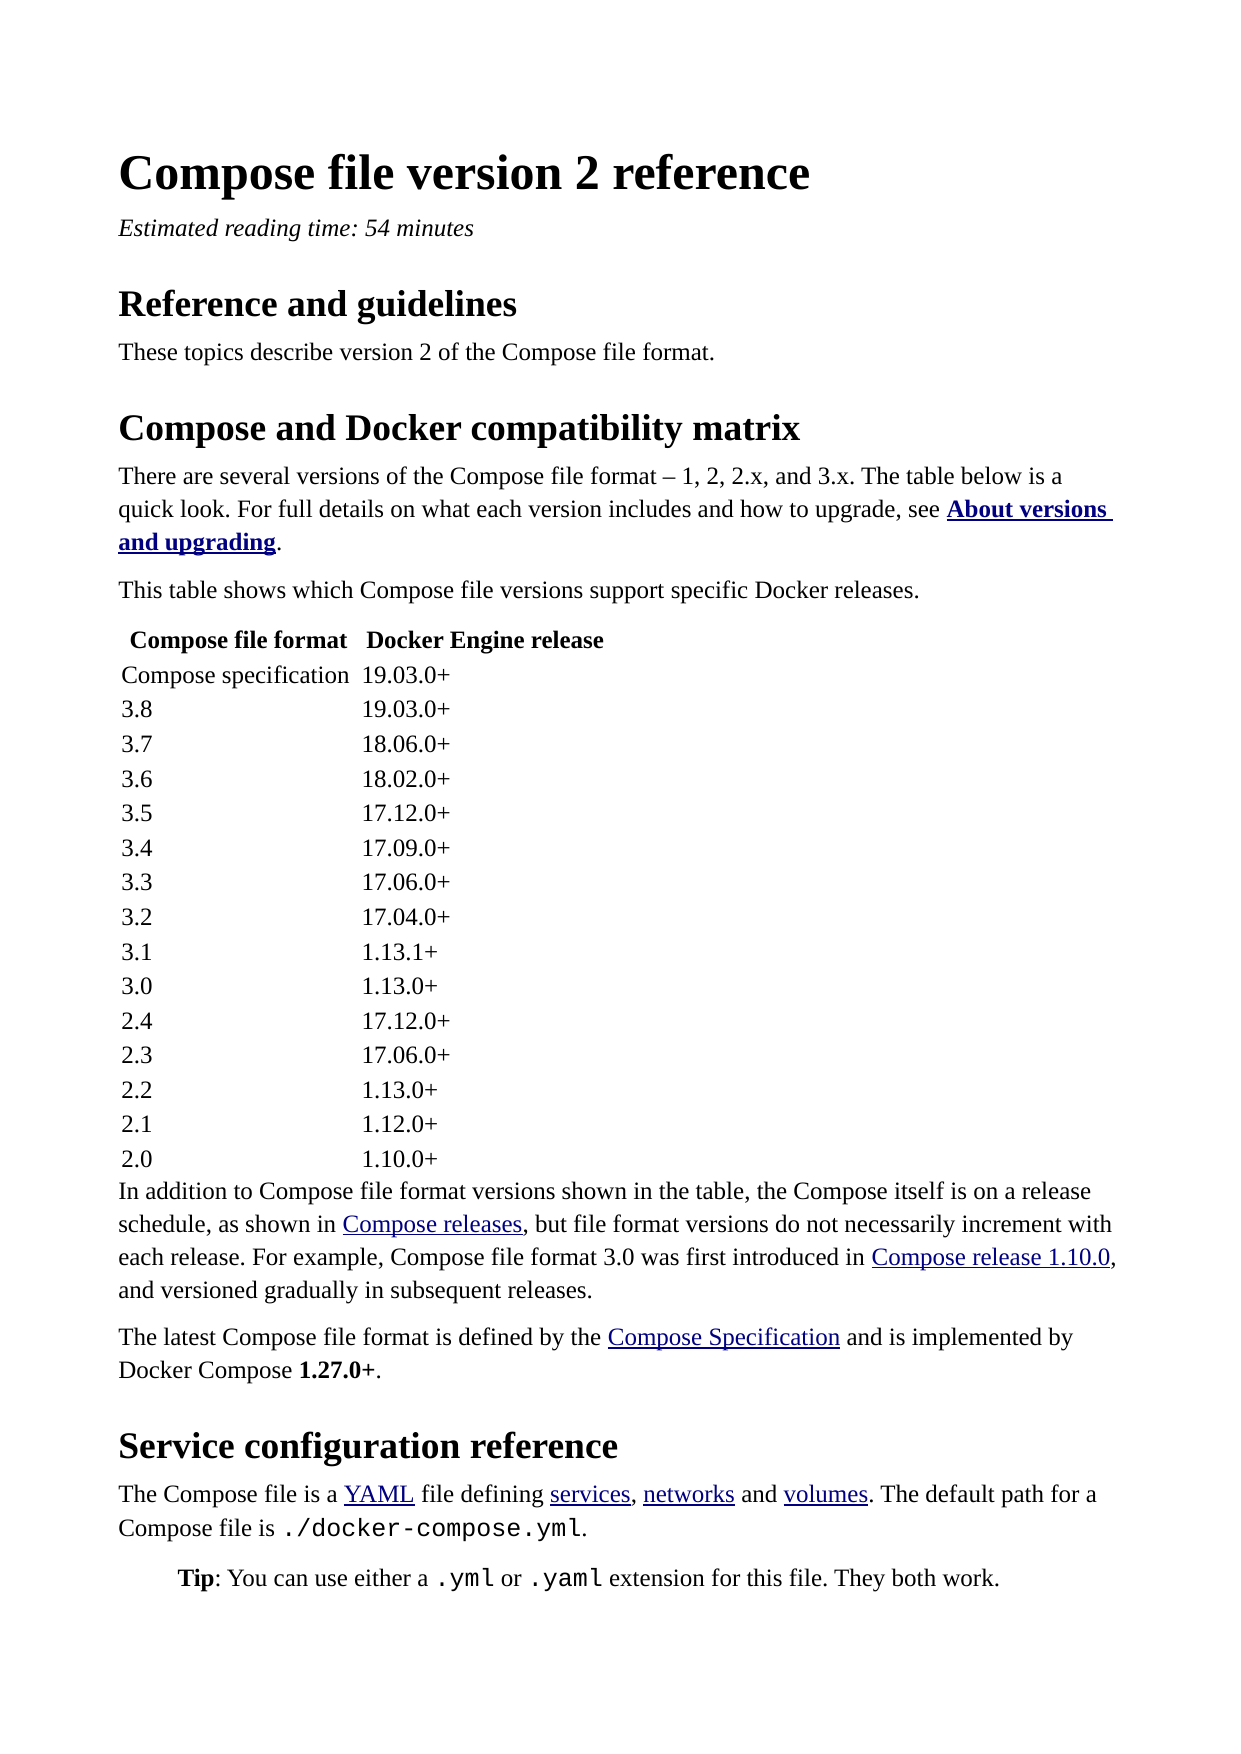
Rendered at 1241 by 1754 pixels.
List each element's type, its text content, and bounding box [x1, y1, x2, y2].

table_cell 3.1 [118, 934, 358, 968]
table_cell 19.03.0+ [359, 692, 611, 726]
subtitle Compose file version 2 reference [118, 143, 1122, 201]
subtitle Service configuration reference [118, 1424, 1122, 1467]
table_header Docker Engine release [359, 623, 611, 657]
table_cell 18.06.0+ [359, 726, 611, 761]
table_cell 17.12.0+ [359, 795, 611, 830]
table_cell 1.13.0+ [359, 968, 611, 1003]
table_cell 3.5 [118, 795, 358, 830]
table_cell 17.12.0+ [359, 1003, 611, 1037]
table_cell 3.0 [118, 968, 358, 1003]
table_cell 3.7 [118, 726, 358, 761]
table_cell 3.3 [118, 865, 358, 899]
table_cell 1.12.0+ [359, 1107, 611, 1141]
text The latest Compose file format is defined by the Compose Specification and is implemented by Docker Compose 1.27.0+. [118, 1322, 1122, 1384]
table_cell 2.1 [118, 1107, 358, 1141]
table_cell 2.3 [118, 1038, 358, 1072]
table_cell 3.6 [118, 761, 358, 795]
text This table shows which Compose file versions support specific Docker releases. [118, 575, 1122, 604]
table_cell 1.13.0+ [359, 1072, 611, 1107]
table_cell 3.8 [118, 692, 358, 726]
subtitle Compose and Docker compatibility matrix [118, 406, 1122, 449]
table_cell Compose specification [118, 657, 358, 692]
table_cell 18.02.0+ [359, 761, 611, 795]
table_cell 19.03.0+ [359, 657, 611, 692]
table_cell 17.06.0+ [359, 1038, 611, 1072]
table_cell 17.06.0+ [359, 865, 611, 899]
text Estimated reading time: 54 minutes [118, 213, 1122, 242]
text In addition to Compose file format versions shown in the table, the Compose itself is on a release schedule, as shown in Compose releases, but file format versions do not necessarily increment with each release. For example, Compose file format 3.0 was first introduced in Compose release 1.10.0, and versioned gradually in subsequent releases. [118, 1176, 1122, 1304]
text The Compose file is a YAML file defining services, networks and volumes. The default path for a Compose file is ./docker-compose.yml. [118, 1479, 1122, 1543]
table_cell 3.4 [118, 830, 358, 864]
table_cell 1.10.0+ [359, 1141, 611, 1176]
table_header Compose file format [118, 623, 358, 657]
table_cell 2.2 [118, 1072, 358, 1107]
table_cell 2.4 [118, 1003, 358, 1037]
text Tip: You can use either a .yml or .yaml extension for this file. They both work. [177, 1563, 1063, 1593]
table_cell 3.2 [118, 899, 358, 934]
table_cell 17.04.0+ [359, 899, 611, 934]
table_cell 2.0 [118, 1141, 358, 1176]
subtitle Reference and guidelines [118, 282, 1122, 325]
table_cell 1.13.1+ [359, 934, 611, 968]
text These topics describe version 2 of the Compose file format. [118, 337, 1122, 366]
text There are several versions of the Compose file format – 1, 2, 2.x, and 3.x. The table below is a quick look. For full details on what each version includes and how to upgrade, see About versions and upgrading. [118, 461, 1122, 556]
table_cell 17.09.0+ [359, 830, 611, 864]
